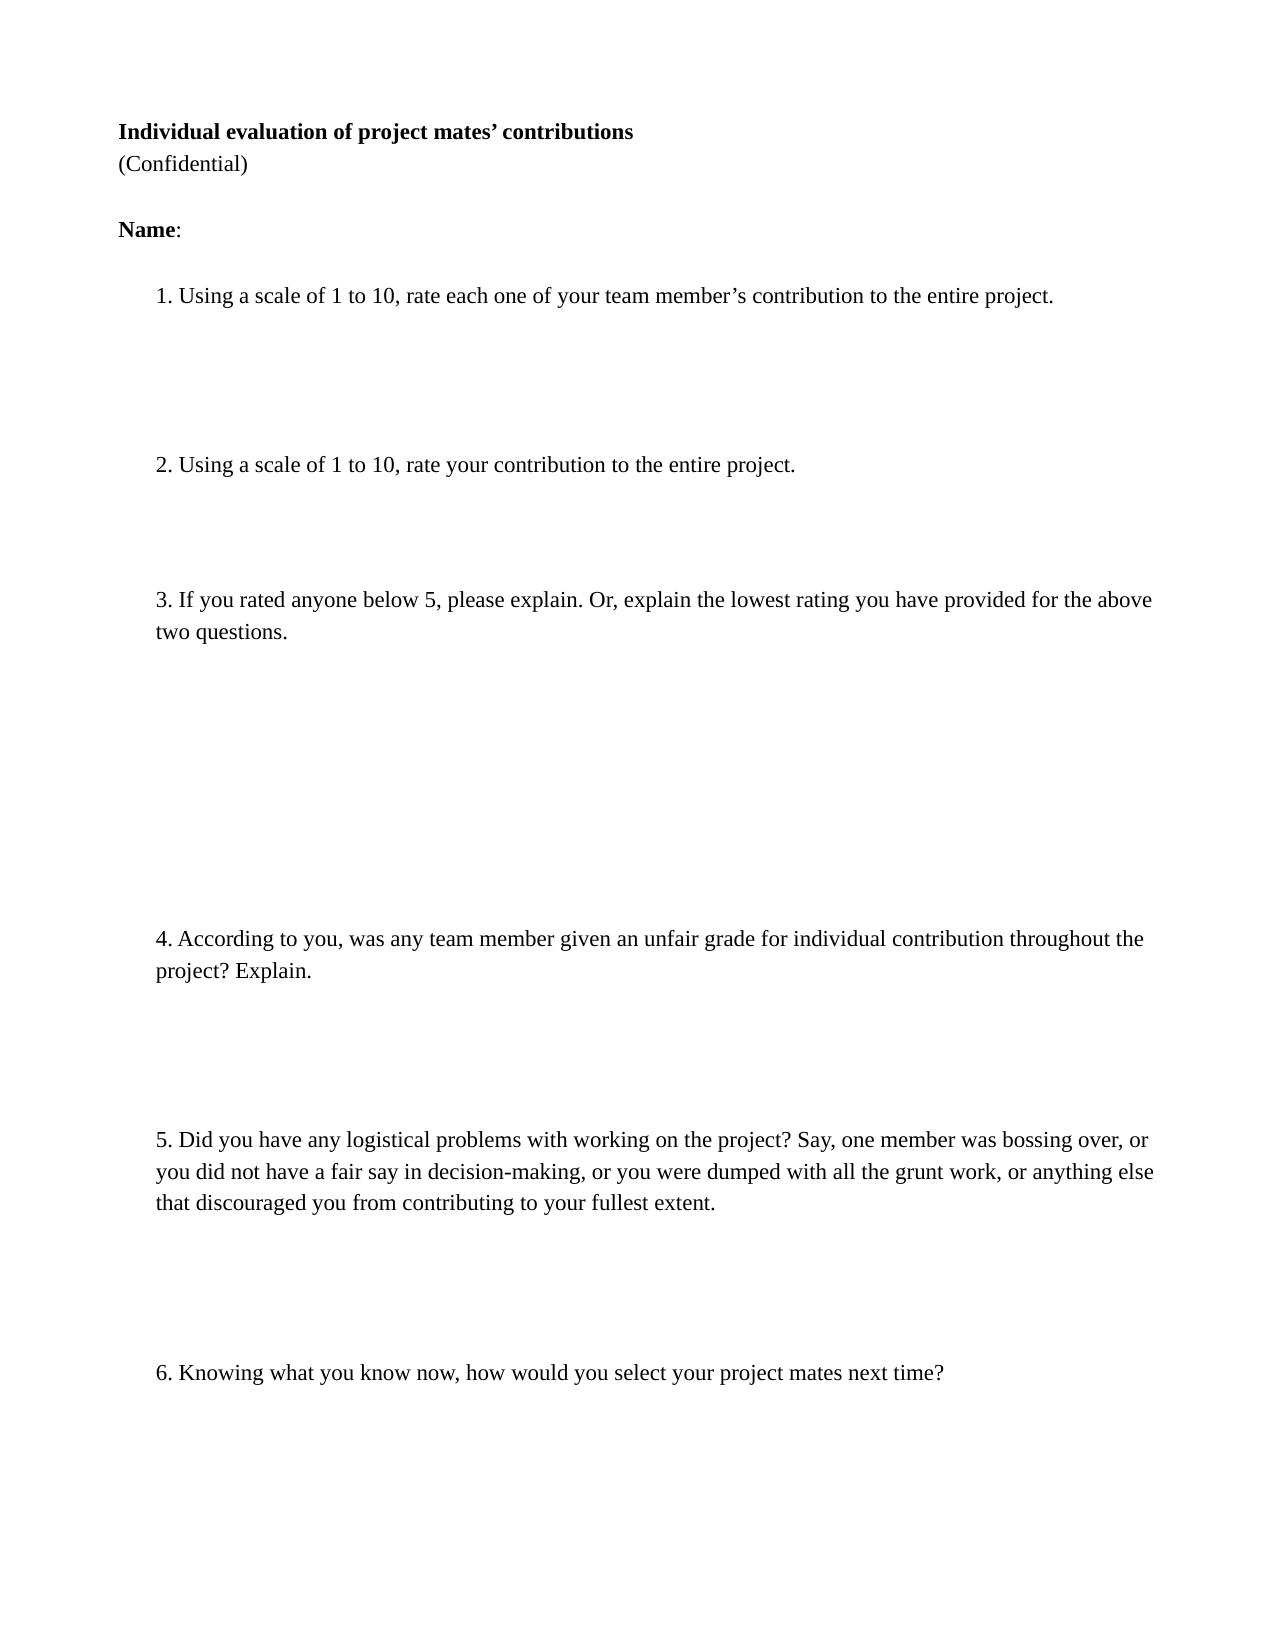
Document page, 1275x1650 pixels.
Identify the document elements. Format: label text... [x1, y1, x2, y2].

text Individual evaluation of project mates’ contributions [118, 118, 1157, 144]
text 3. If you rated anyone below 5, please explain. Or, explain the lowest rating you have provided for the above two questions. [156, 586, 1157, 644]
text 4. According to you, was any team member given an unfair grade for individual contribution throughout the project? Explain. [156, 925, 1157, 983]
text 2. Using a scale of 1 to 10, rate your contribution to the entire project. [156, 451, 1157, 478]
text Name: [118, 216, 1157, 242]
text 5. Did you have any logistical problems with working on the project? Say, one member was bossing over, or you did not have a fair say in decision-making, or you were dumped with all the grunt work, or anything else that discouraged you from contributing to your fullest extent. [156, 1126, 1157, 1216]
text 1. Using a scale of 1 to 10, rate each one of your team member’s contribution to the entire project. [156, 282, 1157, 308]
text 6. Knowing what you know now, how would you select your project mates next time? [156, 1359, 1157, 1385]
text (Confidential) [118, 150, 1157, 176]
